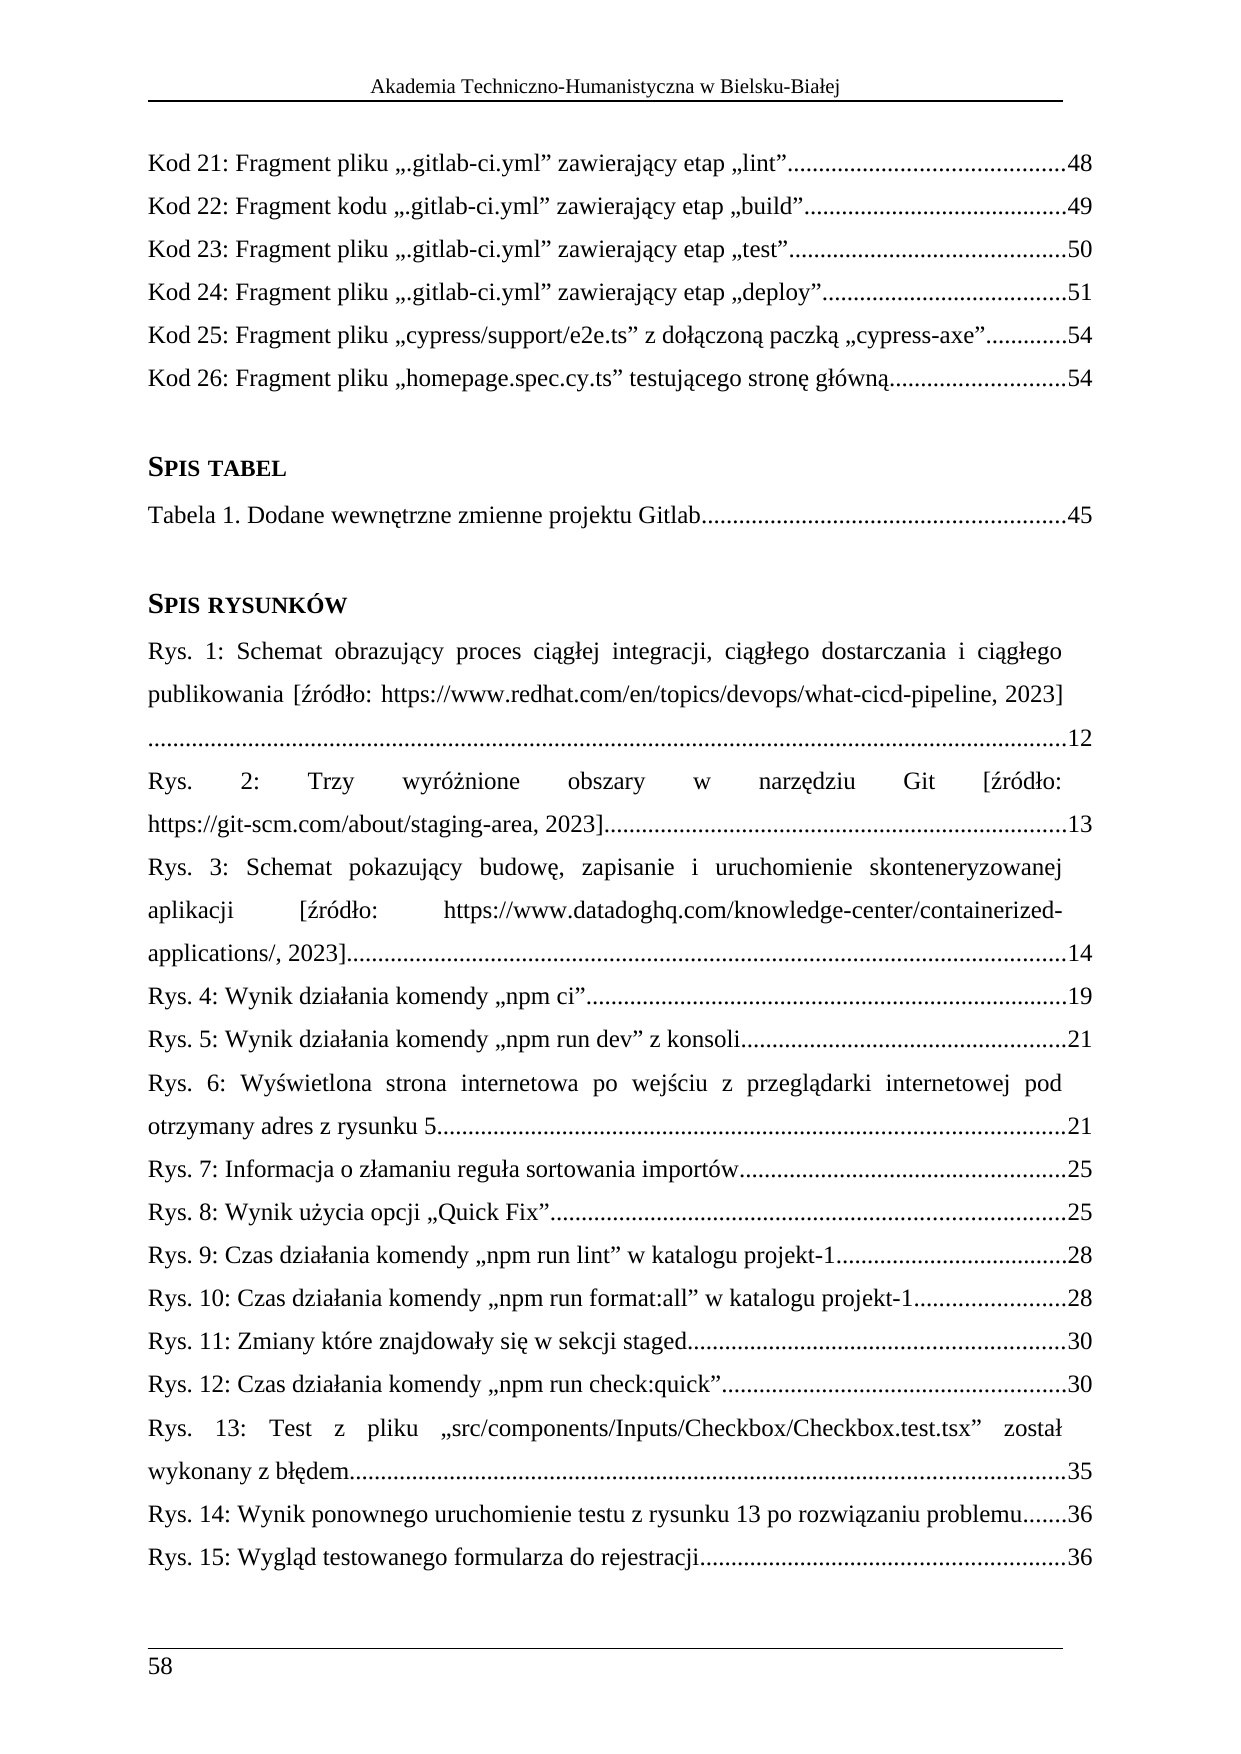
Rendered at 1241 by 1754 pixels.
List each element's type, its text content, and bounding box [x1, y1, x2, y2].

text Kod 21: Fragment pliku „.gitlab-ci.yml” zawierający etap „lint” 48 [148, 148, 1063, 176]
text Rys. 15: Wygląd testowanego formularza do rejestracji 36 [148, 1542, 1063, 1571]
text Rys. 2: Trzy wyróżnione obszary w narzędziu Git [źródło: https://git-scm.com/about/staging-area, 2023] 13 [148, 766, 1063, 838]
text Rys. 4: Wynik działania komendy „npm ci” 19 [148, 981, 1063, 1010]
text Kod 25: Fragment pliku „cypress/support/e2e.ts” z dołączoną paczką „cypress-axe” 54 [148, 320, 1063, 349]
text Kod 24: Fragment pliku „.gitlab-ci.yml” zawierający etap „deploy” 51 [148, 277, 1063, 306]
text Kod 26: Fragment pliku „homepage.spec.cy.ts” testującego stronę główną 54 [148, 363, 1063, 392]
text Rys. 11: Zmiany które znajdowały się w sekcji staged 30 [148, 1326, 1063, 1355]
subtitle Spis rysunków [148, 586, 1063, 620]
subtitle Spis tabel [148, 449, 1063, 483]
text Rys. 8: Wynik użycia opcji „Quick Fix” 25 [148, 1197, 1063, 1226]
text Rys. 7: Informacja o złamaniu reguła sortowania importów 25 [148, 1154, 1063, 1183]
text Rys. 5: Wynik działania komendy „npm run dev” z konsoli 21 [148, 1024, 1063, 1053]
text Rys. 13: Test z pliku „src/components/Inputs/Checkbox/Checkbox.test.tsx” został wykonany z błędem 35 [148, 1413, 1063, 1484]
text Kod 22: Fragment kodu „.gitlab-ci.yml” zawierający etap „build” 49 [148, 191, 1063, 219]
text Kod 23: Fragment pliku „.gitlab-ci.yml” zawierający etap „test” 50 [148, 234, 1063, 263]
text Rys. 1: Schemat obrazujący proces ciągłej integracji, ciągłego dostarczania i ciągłego publikowania [źródło: https://www.redhat.com/en/topics/devops/what-cicd-pipeline, 2023] 12 [148, 636, 1063, 751]
text Rys. 9: Czas działania komendy „npm run lint” w katalogu projekt-1 28 [148, 1240, 1063, 1269]
text Rys. 3: Schemat pokazujący budowę, zapisanie i uruchomienie skonteneryzowanej aplikacji [źródło: https://www.datadoghq.com/knowledge-center/containerized-applications/, 2023] 14 [148, 852, 1063, 967]
text Rys. 12: Czas działania komendy „npm run check:quick” 30 [148, 1369, 1063, 1398]
text Rys. 14: Wynik ponownego uruchomienie testu z rysunku 13 po rozwiązaniu problemu 36 [148, 1499, 1063, 1528]
text Tabela 1. Dodane wewnętrzne zmienne projektu Gitlab 45 [148, 500, 1063, 529]
text Rys. 6: Wyświetlona strona internetowa po wejściu z przeglądarki internetowej pod otrzymany adres z rysunku 5 21 [148, 1068, 1063, 1139]
text Rys. 10: Czas działania komendy „npm run format:all” w katalogu projekt-1 28 [148, 1283, 1063, 1312]
